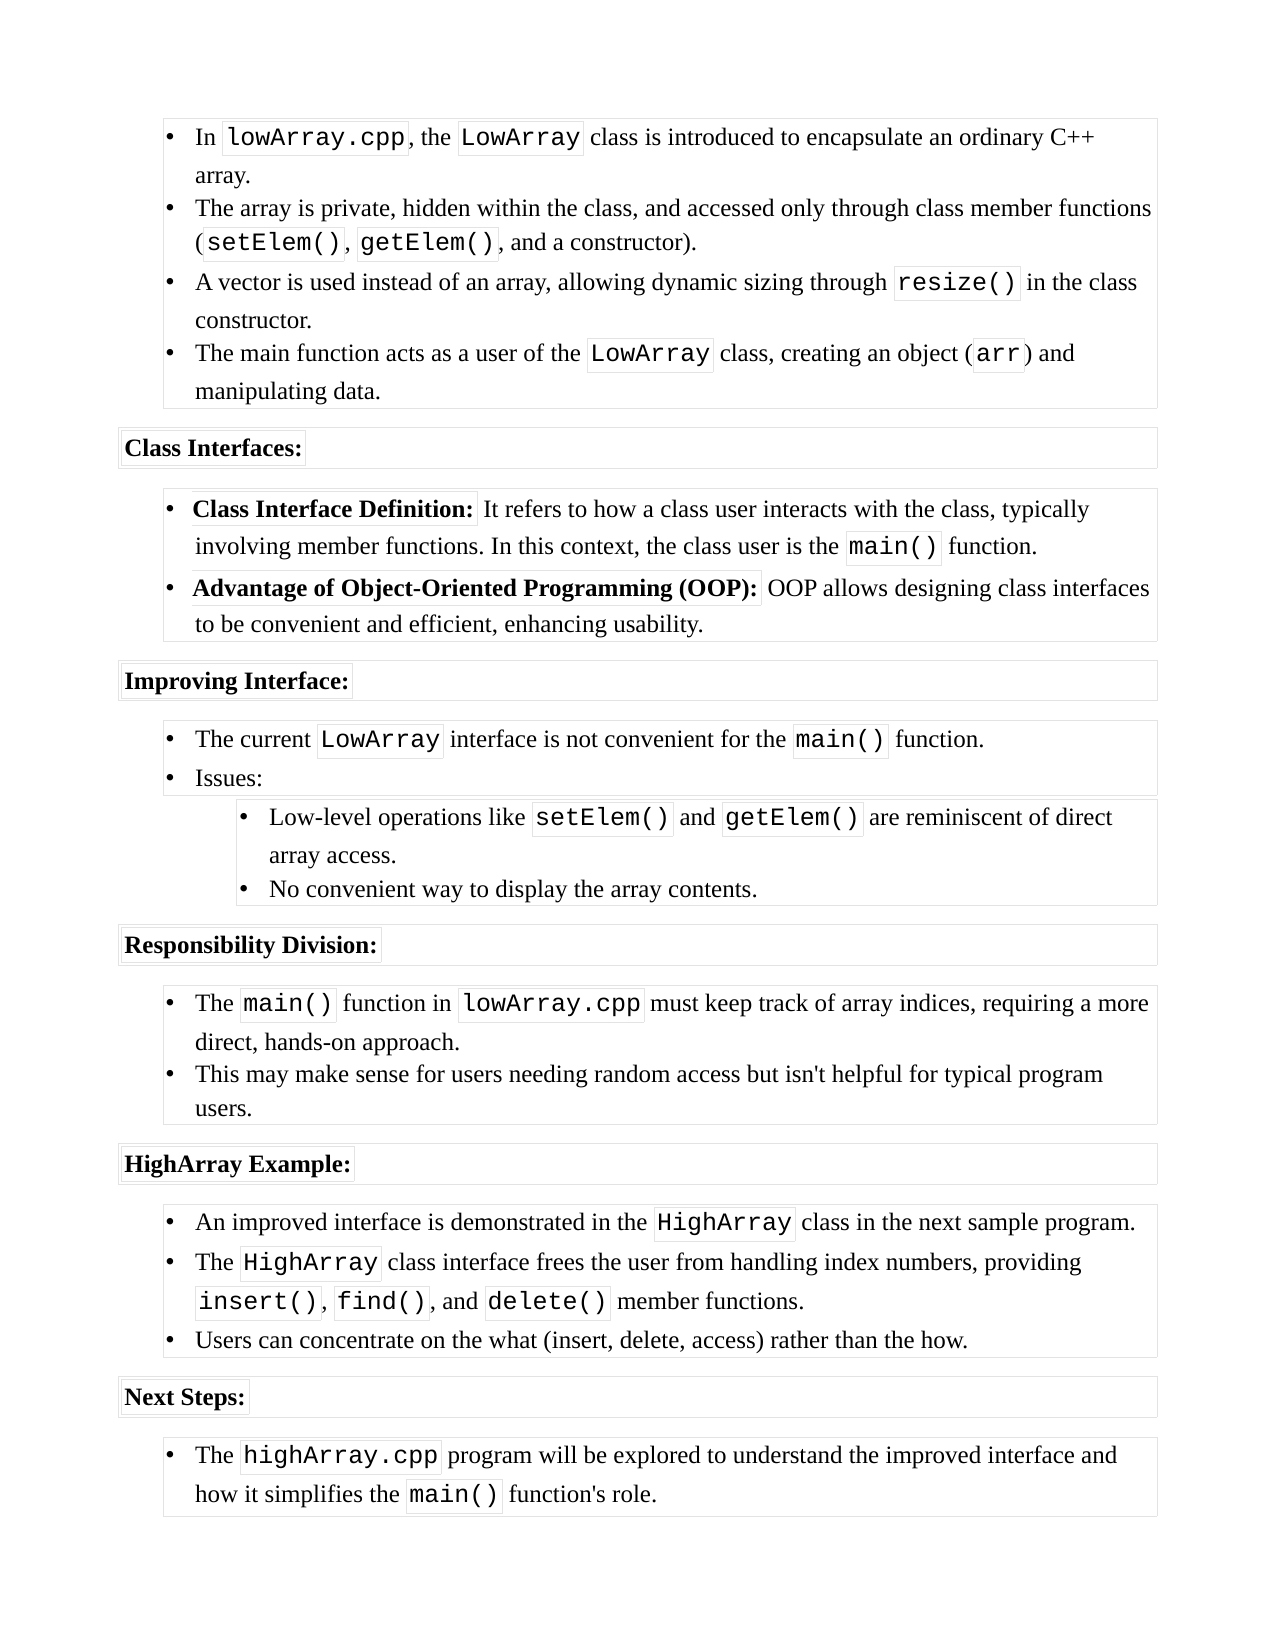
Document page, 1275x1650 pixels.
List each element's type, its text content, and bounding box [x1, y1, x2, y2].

list Issues: [164, 760, 1157, 795]
list Low-level operations like setElem() and getElem() are reminiscent of direct array access. [237, 800, 1157, 869]
list The current LowArray interface is not convenient for the main() function. [164, 721, 1157, 758]
list A vector is used instead of an array, allowing dynamic sizing through resize() in the class constructor. [164, 263, 1157, 333]
text Improving Interface: [119, 661, 1157, 700]
list The array is private, hidden within the class, and accessed only through class member functions (setElem(), getElem(), and a constructor). [164, 190, 1157, 261]
text HighArray Example: [119, 1144, 1157, 1184]
list This may make sense for users needing random access but isn't helpful for typical program users. [164, 1057, 1157, 1124]
list The main function acts as a user of the LowArray class, creating an object (arr) and manipulating data. [164, 335, 1157, 408]
list Users can concentrate on the what (insert, delete, access) rather than the how. [164, 1322, 1157, 1357]
list Advantage of Object-Oriented Programming (OOP): OOP allows designing class interfaces to be convenient and efficient, enhancing usability. [164, 567, 1157, 641]
list Class Interface Definition: It refers to how a class user interacts with the class, typically involving member functions. In this context, the class user is the main() function. [164, 489, 1157, 565]
list An improved interface is demonstrated in the HighArray class in the next sample program. [164, 1205, 1157, 1241]
text Responsibility Division: [119, 925, 1157, 965]
text Class Interfaces: [119, 428, 1157, 468]
list The main() function in lowArray.cpp must keep track of array indices, requiring a more direct, hands-on approach. [164, 986, 1157, 1055]
text Next Steps: [119, 1377, 1157, 1417]
list The HighArray class interface frees the user from handling index numbers, providing insert(), find(), and delete() member functions. [164, 1243, 1157, 1320]
list In lowArray.cpp, the LowArray class is introduced to encapsulate an ordinary C++ array. [164, 119, 1157, 188]
list No convenient way to display the array contents. [237, 871, 1157, 905]
list The highArray.cpp program will be explored to understand the improved interface and how it simplifies the main() function's role. [164, 1438, 1157, 1516]
